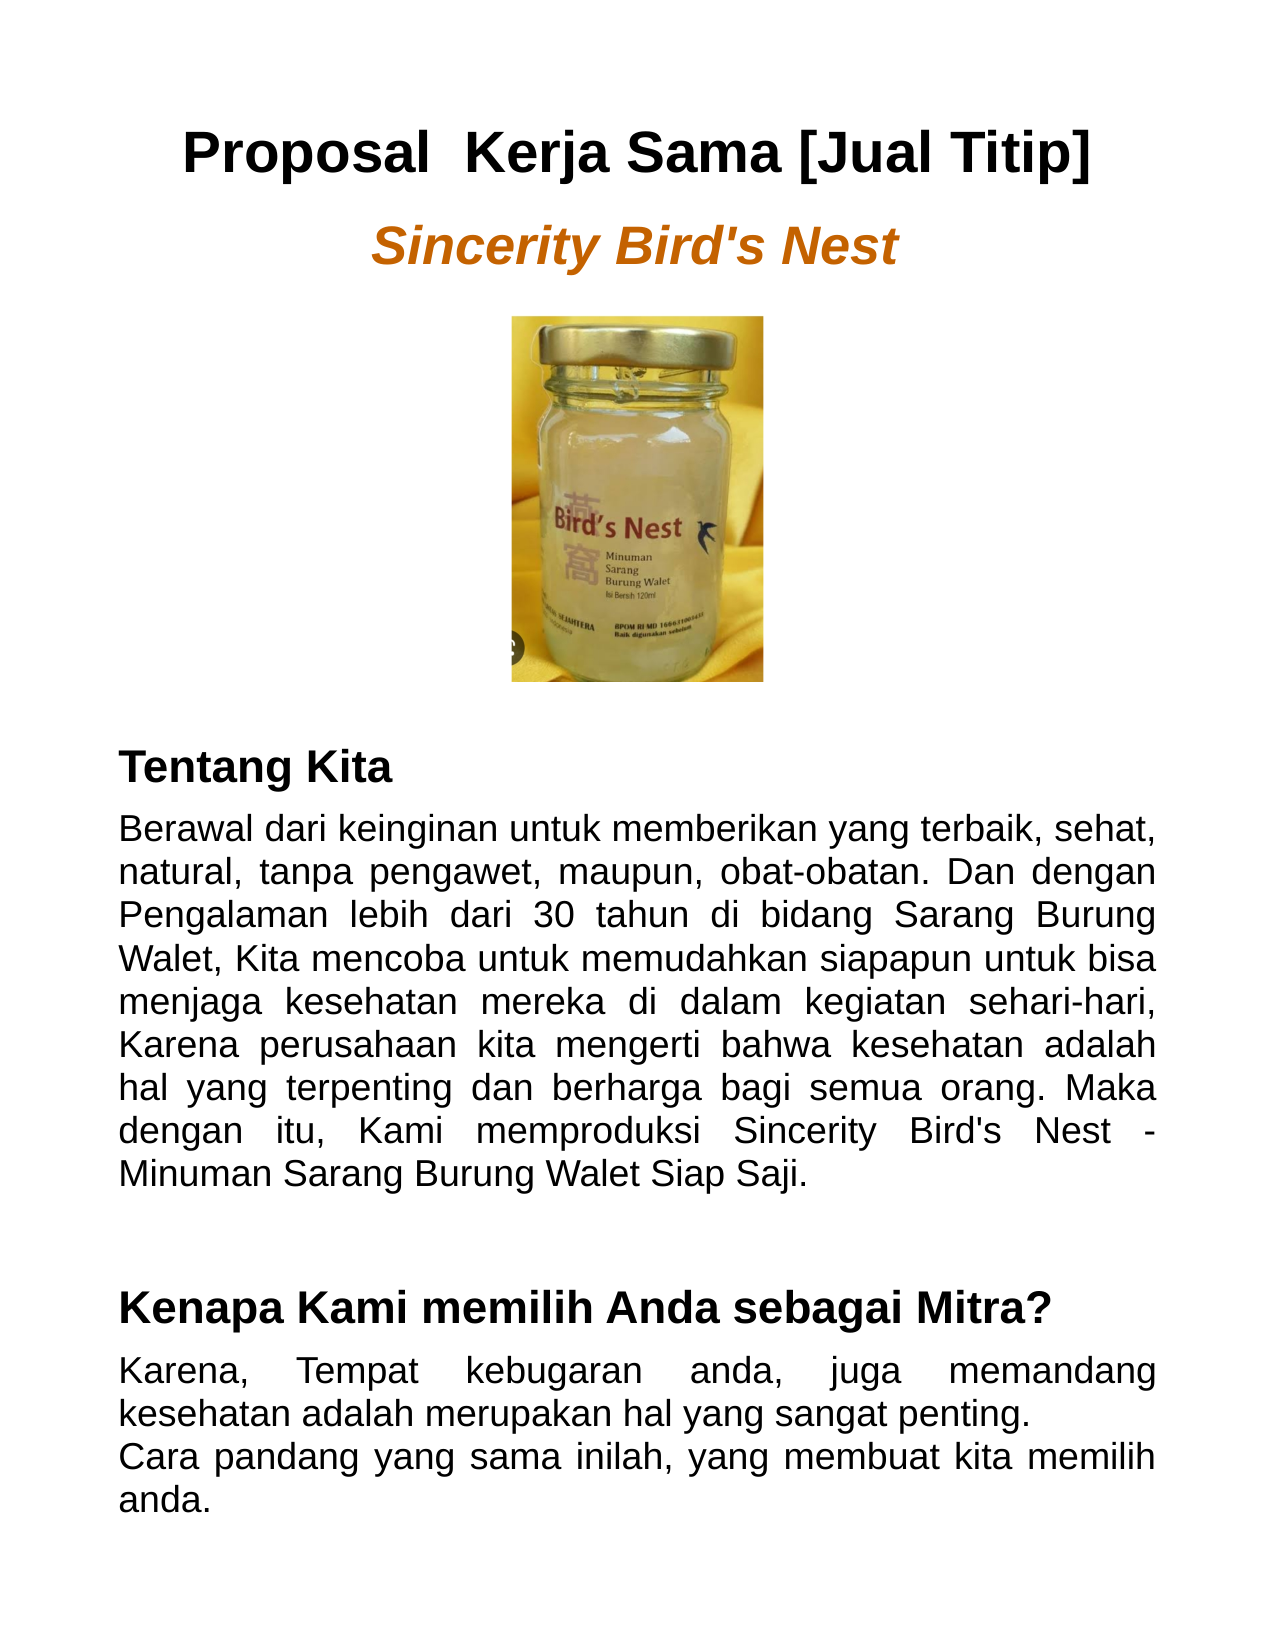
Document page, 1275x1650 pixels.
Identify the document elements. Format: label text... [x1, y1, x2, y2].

text Kenapa Kami memilih Anda sebagai Mitra? [118, 1281, 1157, 1333]
text Karena, Tempat kebugaran anda, juga memandang kesehatan adalah merupakan hal yang sangat penting. [118, 1348, 1157, 1434]
text Berawal dari keinginan untuk memberikan yang terbaik, sehat, natural, tanpa pengawet, maupun, obat-obatan. Dan dengan Pengalaman lebih dari 30 tahun di bidang Sarang Burung Walet, Kita mencoba untuk memudahkan siapapun untuk bisa menjaga kesehatan mereka di dalam kegiatan sehari-hari, Karena perusahaan kita mengerti bahwa kesehatan adalah hal yang terpenting dan berharga bagi semua orang. Maka dengan itu, Kami memproduksi Sincerity Bird's Nest - Minuman Sarang Burung Walet Siap Saji. [118, 806, 1157, 1194]
text Sincerity Bird's Nest [118, 214, 1157, 276]
text Proposal Kerja Sama [Jual Titip] [118, 118, 1157, 185]
text Tentang Kita [118, 739, 1157, 792]
text Cara pandang yang sama inilah, yang membuat kita memilih anda. [118, 1434, 1157, 1520]
picture [511, 312, 764, 682]
